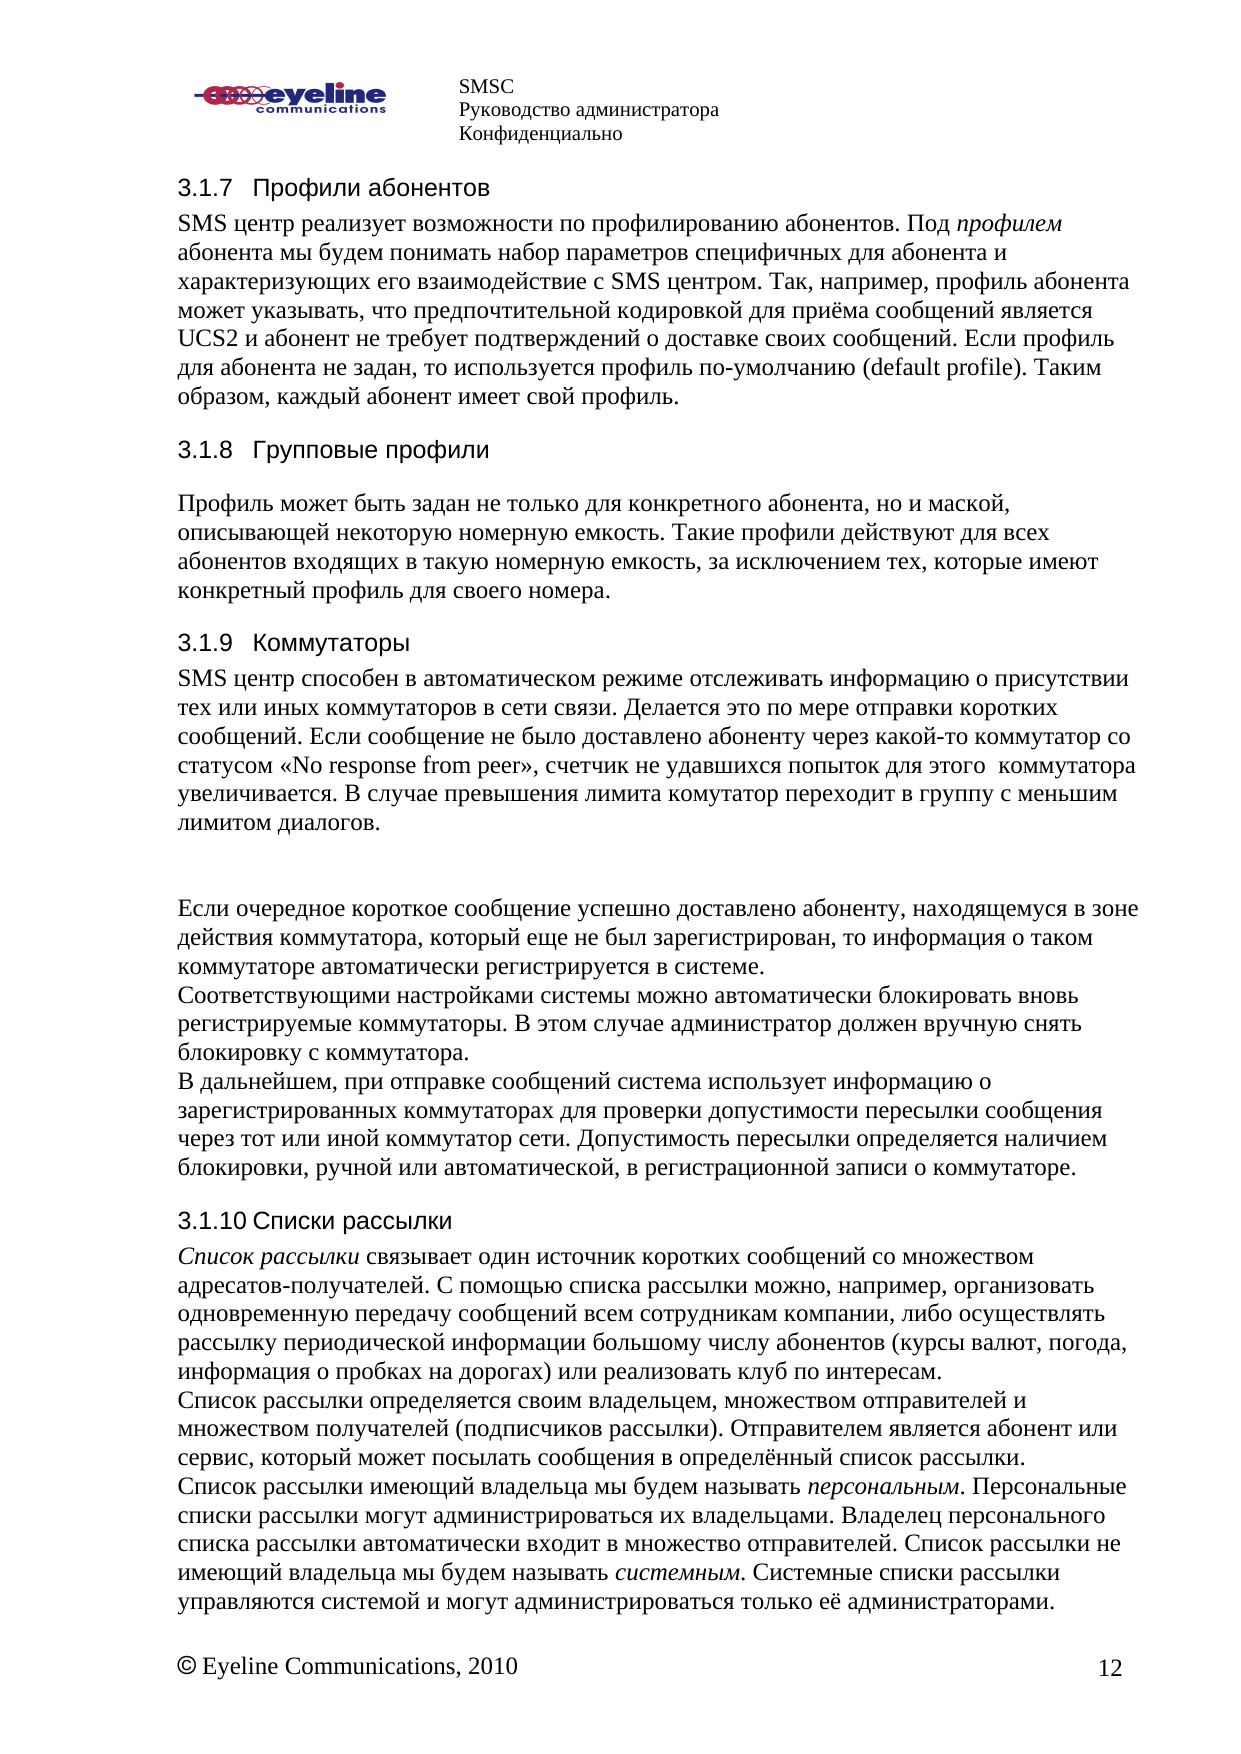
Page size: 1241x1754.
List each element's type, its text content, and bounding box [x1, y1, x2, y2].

text Список рассылки имеющий владельца мы будем называть персональным. Персональные списки рассылки могут администрироваться их владельцами. Владелец персонального списка рассылки автоматически входит в множество отправителей. Список рассылки не имеющий владельца мы будем называть системным. Системные списки рассылки управляются системой и могут администрироваться только её администраторами. [177, 1471, 1152, 1615]
subtitle Групповые профили [177, 435, 1152, 463]
text Профиль может быть задан не только для конкретного абонента, но и маской, описывающей некоторую номерную емкость. Такие профили действуют для всех абонентов входящих в такую номерную емкость, за исключением тех, которые имеют конкретный профиль для своего номера. [177, 488, 1152, 603]
text SMS центр реализует возможности по профилированию абонентов. Под профилем абонента мы будем понимать набор параметров специфичных для абонента и характеризующих его взаимодействие с SMS центром. Так, например, профиль абонента может указывать, что предпочтительной кодировкой для приёма сообщений является UCS2 и абонент не требует подтверждений о доставке своих сообщений. Если профиль для абонента не задан, то используется профиль по-умолчанию (default profile). Таким образом, каждый абонент имеет свой профиль. [177, 208, 1152, 410]
subtitle Профили абонентов [177, 173, 1152, 202]
text В дальнейшем, при отправке сообщений система использует информацию о зарегистрированных коммутаторах для проверки допустимости пересылки сообщения через тот или иной коммутатор сети. Допустимость пересылки определяется наличием блокировки, ручной или автоматической, в регистрационной записи о коммутаторе. [177, 1066, 1152, 1181]
subtitle Списки рассылки [177, 1206, 1152, 1235]
picture [194, 82, 386, 113]
subtitle Коммутаторы [177, 628, 1152, 657]
text Список рассылки определяется своим владельцем, множеством отправителей и множеством получателей (подписчиков рассылки). Отправителем является абонент или сервис, который может посылать сообщения в определённый список рассылки. [177, 1385, 1152, 1471]
text SMS центр способен в автоматическом режиме отслеживать информацию о присутствии тех или иных коммутаторов в сети связи. Делается это по мере отправки коротких сообщений. Если сообщение не было доставлено абоненту через какой-то коммутатор со статусом «No response from peer», счетчик не удавшихся попыток для этого коммутатора увеличивается. В случае превышения лимита комутатор переходит в группу с меньшим лимитом диалогов. [177, 663, 1152, 836]
text Если очередное короткое сообщение успешно доставлено абоненту, находящемуся в зоне действия коммутатора, который еще не был зарегистрирован, то информация о таком коммутаторе автоматически регистрируется в системе. [177, 893, 1152, 980]
text Список рассылки связывает один источник коротких сообщений со множеством адресатов-получателей. С помощью списка рассылки можно, например, организовать одновременную передачу сообщений всем сотрудникам компании, либо осуществлять рассылку периодической информации большому числу абонентов (курсы валют, погода, информация о пробках на дорогах) или реализовать клуб по интересам. [177, 1241, 1152, 1385]
text Соответствующими настройками системы можно автоматически блокировать вновь регистрируемые коммутаторы. В этом случае администратор должен вручную снять блокировку с коммутатора. [177, 980, 1152, 1066]
